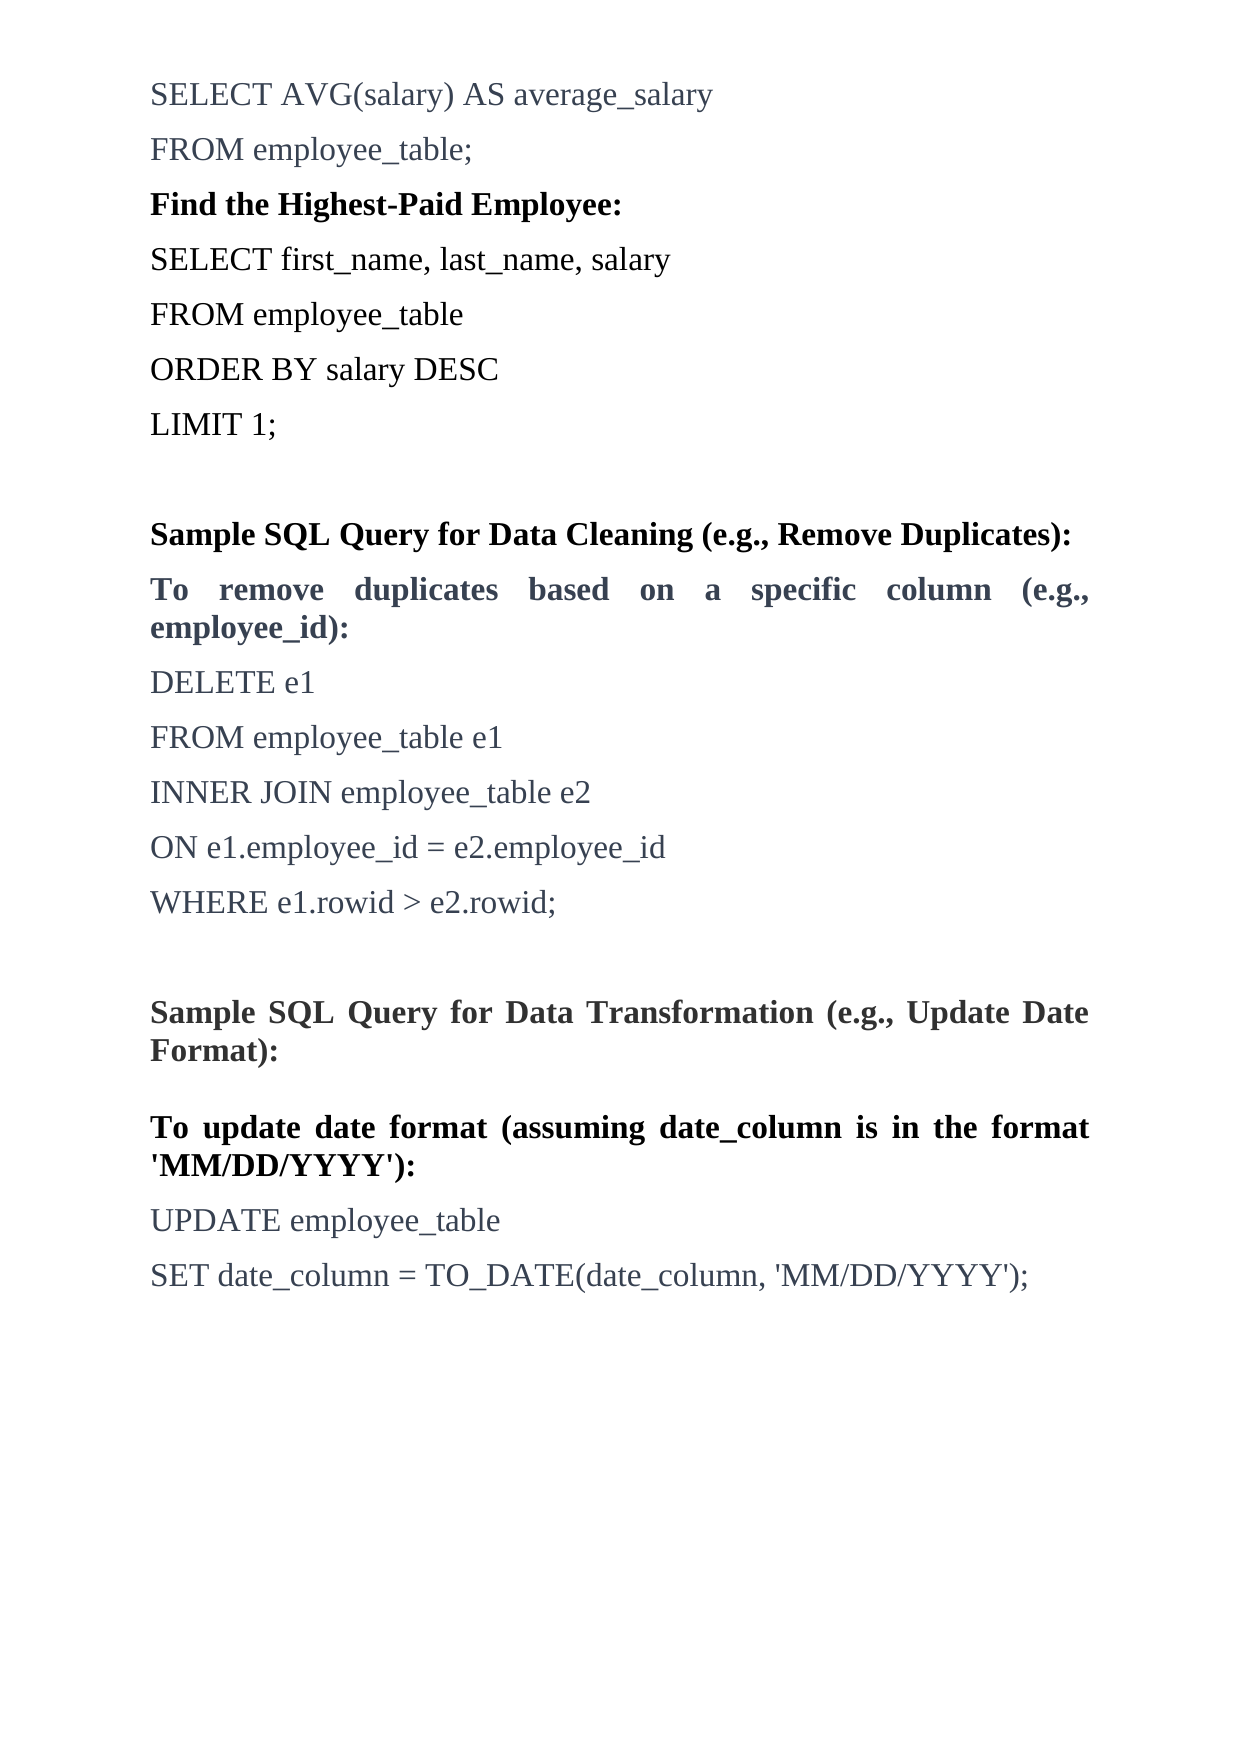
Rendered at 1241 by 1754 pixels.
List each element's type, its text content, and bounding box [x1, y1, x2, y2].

text DELETE e1 [150, 662, 1090, 700]
text FROM employee_table e1 [150, 717, 1090, 755]
text INNER JOIN employee_table e2 [150, 772, 1090, 810]
text FROM employee_table; [150, 129, 1090, 167]
text SELECT AVG(salary) AS average_salary [150, 74, 1090, 112]
text To update date format (assuming date_column is in the format 'MM/DD/YYYY'): [150, 1107, 1090, 1184]
text ON e1.employee_id = e2.employee_id [150, 827, 1090, 865]
text To remove duplicates based on a specific column (e.g., employee_id): [150, 569, 1090, 645]
text LIMIT 1; [150, 404, 1090, 442]
text WHERE e1.rowid > e2.rowid; [150, 882, 1090, 920]
text SET date_column = TO_DATE(date_column, 'MM/DD/YYYY'); [150, 1255, 1090, 1294]
text Sample SQL Query for Data Cleaning (e.g., Remove Duplicates): [150, 514, 1090, 552]
text SELECT first_name, last_name, salary [150, 239, 1090, 277]
text Find the Highest-Paid Employee: [150, 184, 1090, 222]
text FROM employee_table [150, 294, 1090, 332]
text UPDATE employee_table [150, 1200, 1090, 1239]
text Sample SQL Query for Data Transformation (e.g., Update Date Format): [150, 992, 1090, 1069]
text ORDER BY salary DESC [150, 349, 1090, 387]
